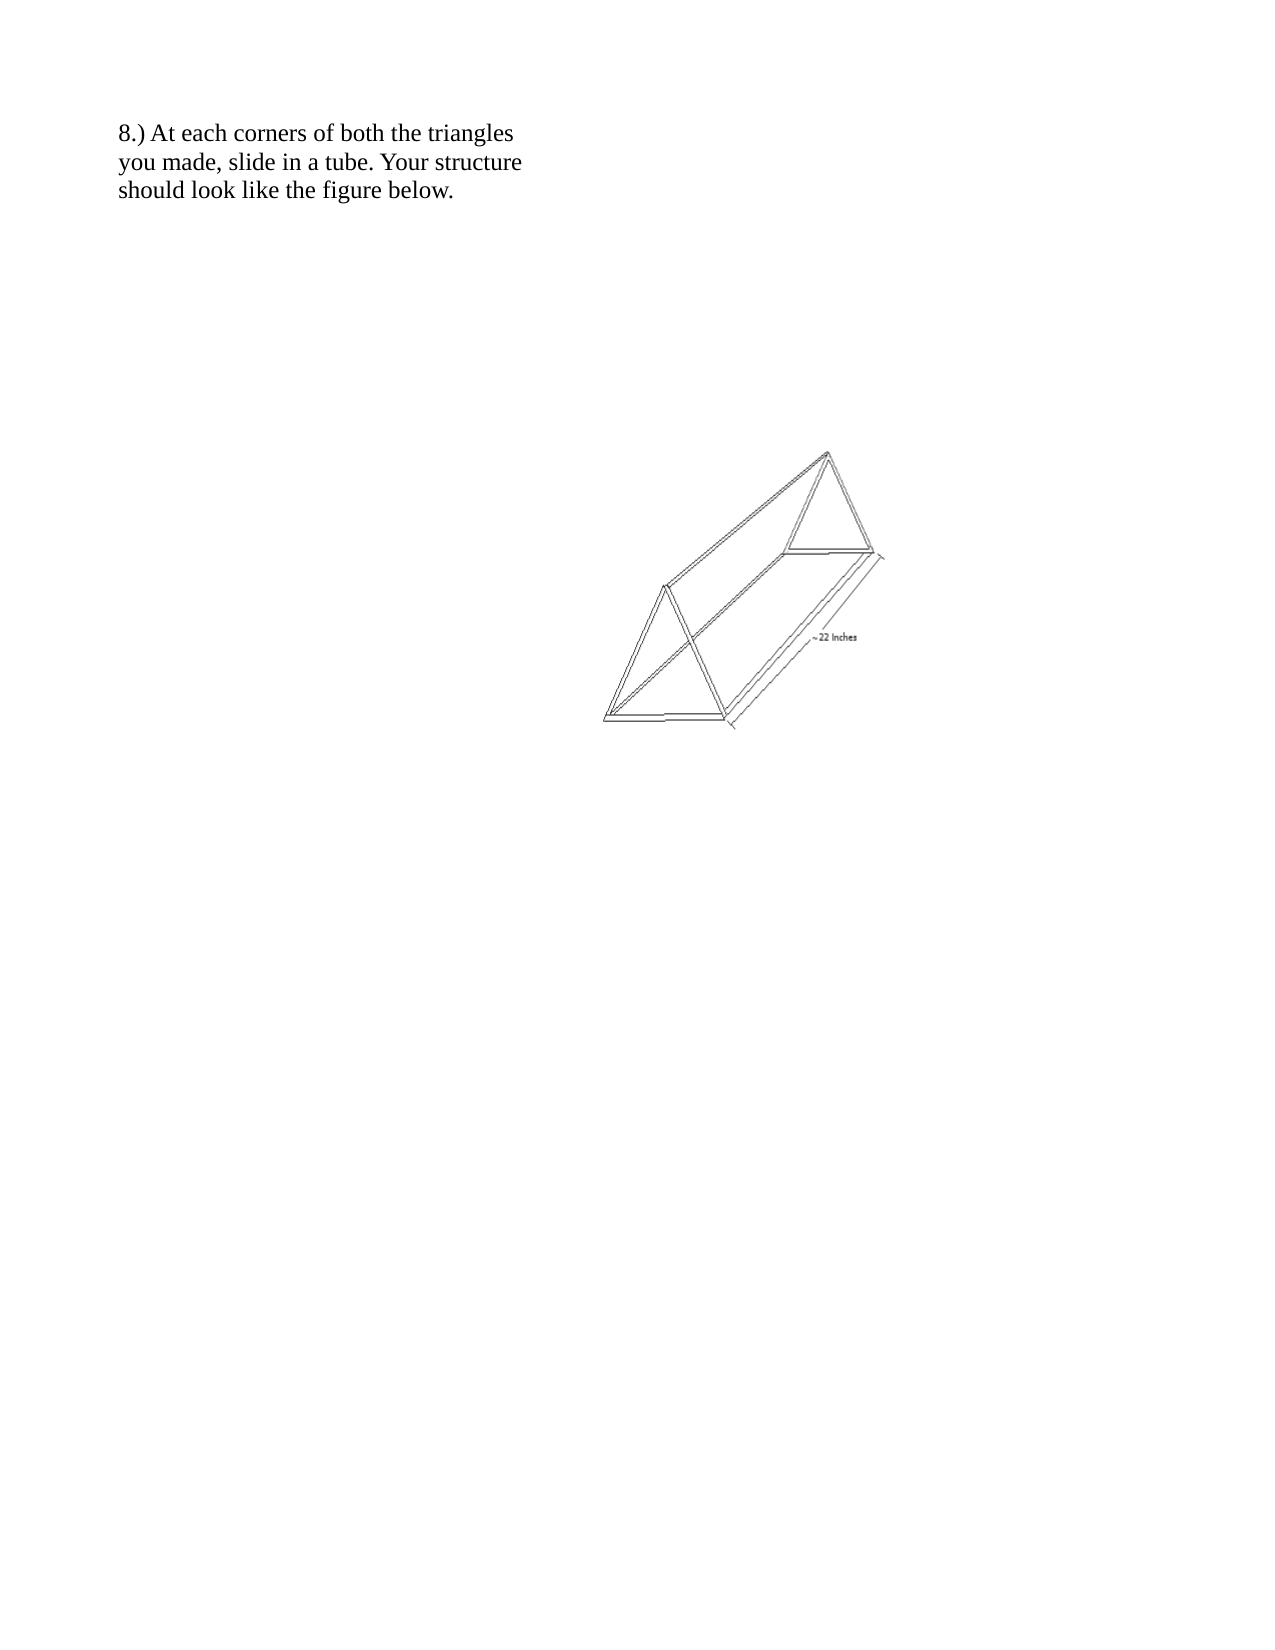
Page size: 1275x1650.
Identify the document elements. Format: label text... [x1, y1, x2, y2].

picture [543, 107, 1156, 1095]
text 8.) At each corners of both the triangles you made, slide in a tube. Your structure should look like the figure below. [118, 118, 543, 204]
